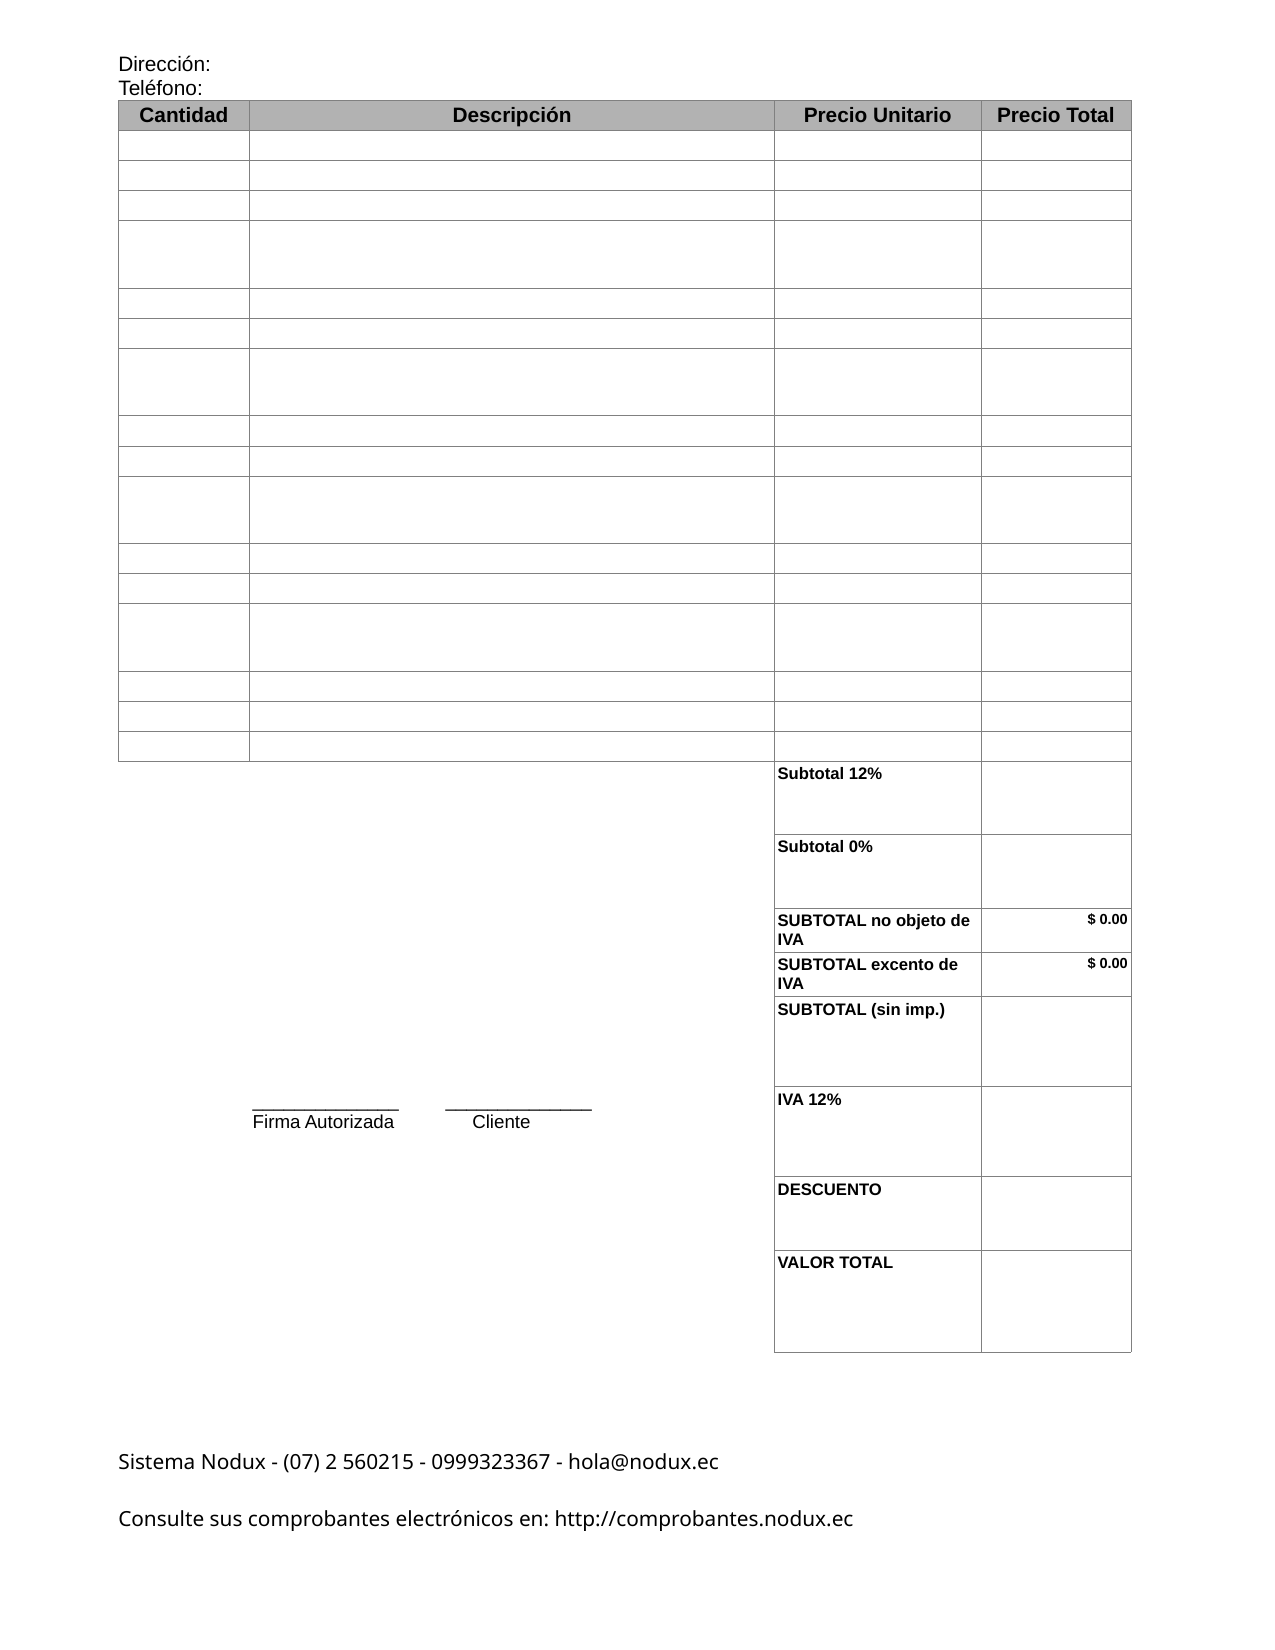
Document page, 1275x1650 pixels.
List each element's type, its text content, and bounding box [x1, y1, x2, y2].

table_cell [775, 289, 981, 318]
table_cell [118, 908, 249, 952]
table_cell [775, 416, 981, 446]
table_cell [118, 834, 249, 907]
table_cell [118, 996, 249, 1086]
table_cell [982, 289, 1131, 318]
table_cell VALOR TOTAL [775, 1251, 981, 1352]
table_cell [775, 161, 981, 190]
table_cell <when test="line.type == 'line'"> [250, 191, 774, 220]
table_header Precio Total [982, 101, 1131, 130]
table_cell [249, 952, 774, 996]
table_cell Subtotal 0% [775, 835, 981, 907]
table_cell <formatLang(invoice.untaxed_amount, invoice.party.lang, currency=invoice.currency)> [982, 997, 1131, 1086]
table_cell [982, 544, 1131, 573]
table_cell <formatLang(descuento, invoice.party.lang, currency=invoice.currency)> [982, 1177, 1131, 1249]
table_cell [982, 672, 1131, 701]
table_cell <formatLang(subtotal_0, invoice.party.lang, currency=invoice.currency)> [982, 835, 1131, 907]
table_cell [249, 996, 774, 1086]
table_cell [775, 447, 981, 476]
table_cell <for each="line in invoice.lines"> [250, 131, 774, 160]
table_cell <for each="line in line.description.split('\n')"> <line> </for> [250, 349, 774, 415]
table_cell </when> [250, 289, 774, 318]
table_cell SUBTOTAL excento de IVA [775, 953, 981, 996]
table_cell [775, 544, 981, 573]
table_cell <when test="line.type == 'subtotal'"> [250, 319, 774, 348]
table_cell IVA 12% [775, 1087, 981, 1176]
table_cell [775, 191, 981, 220]
table_header Precio Unitario [775, 101, 981, 130]
table_cell [118, 762, 249, 834]
table_cell [249, 834, 774, 907]
text Teléfono: <invoice.party.phone> [118, 76, 1206, 100]
table_cell [982, 477, 1131, 543]
table_cell [249, 908, 774, 952]
table_cell <when test="line.type == 'title'"> [250, 447, 774, 476]
table_cell [249, 762, 774, 834]
table_cell <formatLang(invoice.tax_amount, invoice.party.lang, currency=invoice.currency)> [982, 1087, 1131, 1176]
table_cell [119, 544, 249, 573]
table_cell [982, 447, 1131, 476]
table_cell <choose test=""> [250, 161, 774, 190]
table_cell </choose> [250, 702, 774, 731]
table_cell <for each="line in line.description.split('\n')"> <line> </for> [250, 221, 774, 288]
table_cell [119, 319, 249, 348]
table_cell [775, 477, 981, 543]
table_cell [775, 732, 981, 761]
table_cell [119, 131, 249, 160]
table_cell [775, 672, 981, 701]
table_cell [982, 574, 1131, 603]
table_header Cantidad [119, 101, 249, 130]
text </if> [118, 1376, 1206, 1404]
table_header Descripción [250, 101, 774, 130]
table_cell [982, 416, 1131, 446]
table_cell <for each="line in line.description.split('\n')"> <line> </for> [250, 477, 774, 543]
table_cell <for each="line in line.description.split('\n')"> <line> </for> [250, 604, 774, 671]
table_cell [775, 131, 981, 160]
table_cell [119, 416, 249, 446]
table_cell [118, 1250, 249, 1352]
table_cell [119, 604, 249, 671]
table_cell [982, 319, 1131, 348]
table_cell <line.unit_price> [775, 221, 981, 288]
table_cell [982, 702, 1131, 731]
text </if> [118, 1352, 1206, 1376]
table_cell [982, 131, 1131, 160]
table_cell [119, 672, 249, 701]
table_cell [118, 1176, 249, 1249]
table_cell ______________ ______________ Firma Autorizada Cliente [249, 1086, 774, 1176]
table_cell [119, 447, 249, 476]
table_cell SUBTOTAL (sin imp.) [775, 997, 981, 1086]
table_cell [118, 1086, 249, 1176]
table_cell [982, 604, 1131, 671]
table_cell $ 0.00 [982, 953, 1131, 996]
table_cell [119, 574, 249, 603]
table_cell [982, 349, 1131, 415]
table_cell [249, 1176, 774, 1249]
table_cell $ 0.00 [982, 909, 1131, 952]
table_cell [119, 702, 249, 731]
table_cell [775, 319, 981, 348]
table_cell <(str(line.quantity).split(".") )[0]> [119, 221, 249, 288]
table_cell [982, 191, 1131, 220]
table_cell SUBTOTAL no objeto de IVA [775, 909, 981, 952]
table_cell </when> [250, 416, 774, 446]
table_cell [982, 732, 1131, 761]
table_cell [775, 604, 981, 671]
table_cell Subtotal 12% [775, 762, 981, 834]
table_cell [118, 952, 249, 996]
table_cell [775, 574, 981, 603]
table_cell [775, 349, 981, 415]
table_cell DESCUENTO [775, 1177, 981, 1249]
table_cell [119, 289, 249, 318]
table_cell <otherwise test=""> [250, 574, 774, 603]
table_cell [982, 161, 1131, 190]
table_cell [775, 702, 981, 731]
table_cell </for> [250, 732, 774, 761]
table_cell <formatLang(subtotal_12, invoice.party.lang, currency=invoice.currency)> [982, 762, 1131, 834]
table_cell </when> [250, 544, 774, 573]
table_cell [119, 477, 249, 543]
table_cell <formatLang(invoice.total_amount, invoice.party.lang, currency=invoice.currency)> [982, 1251, 1131, 1352]
table_cell [119, 161, 249, 190]
text </if> [118, 27, 1206, 52]
table_cell [119, 732, 249, 761]
table_cell [119, 349, 249, 415]
text Dirección: <invoice.party.addresses[0].street> [118, 52, 1206, 76]
table_cell <line.amount> [982, 221, 1131, 288]
table_cell [119, 191, 249, 220]
table_cell </otherwise> [250, 672, 774, 701]
table_cell [249, 1250, 774, 1352]
